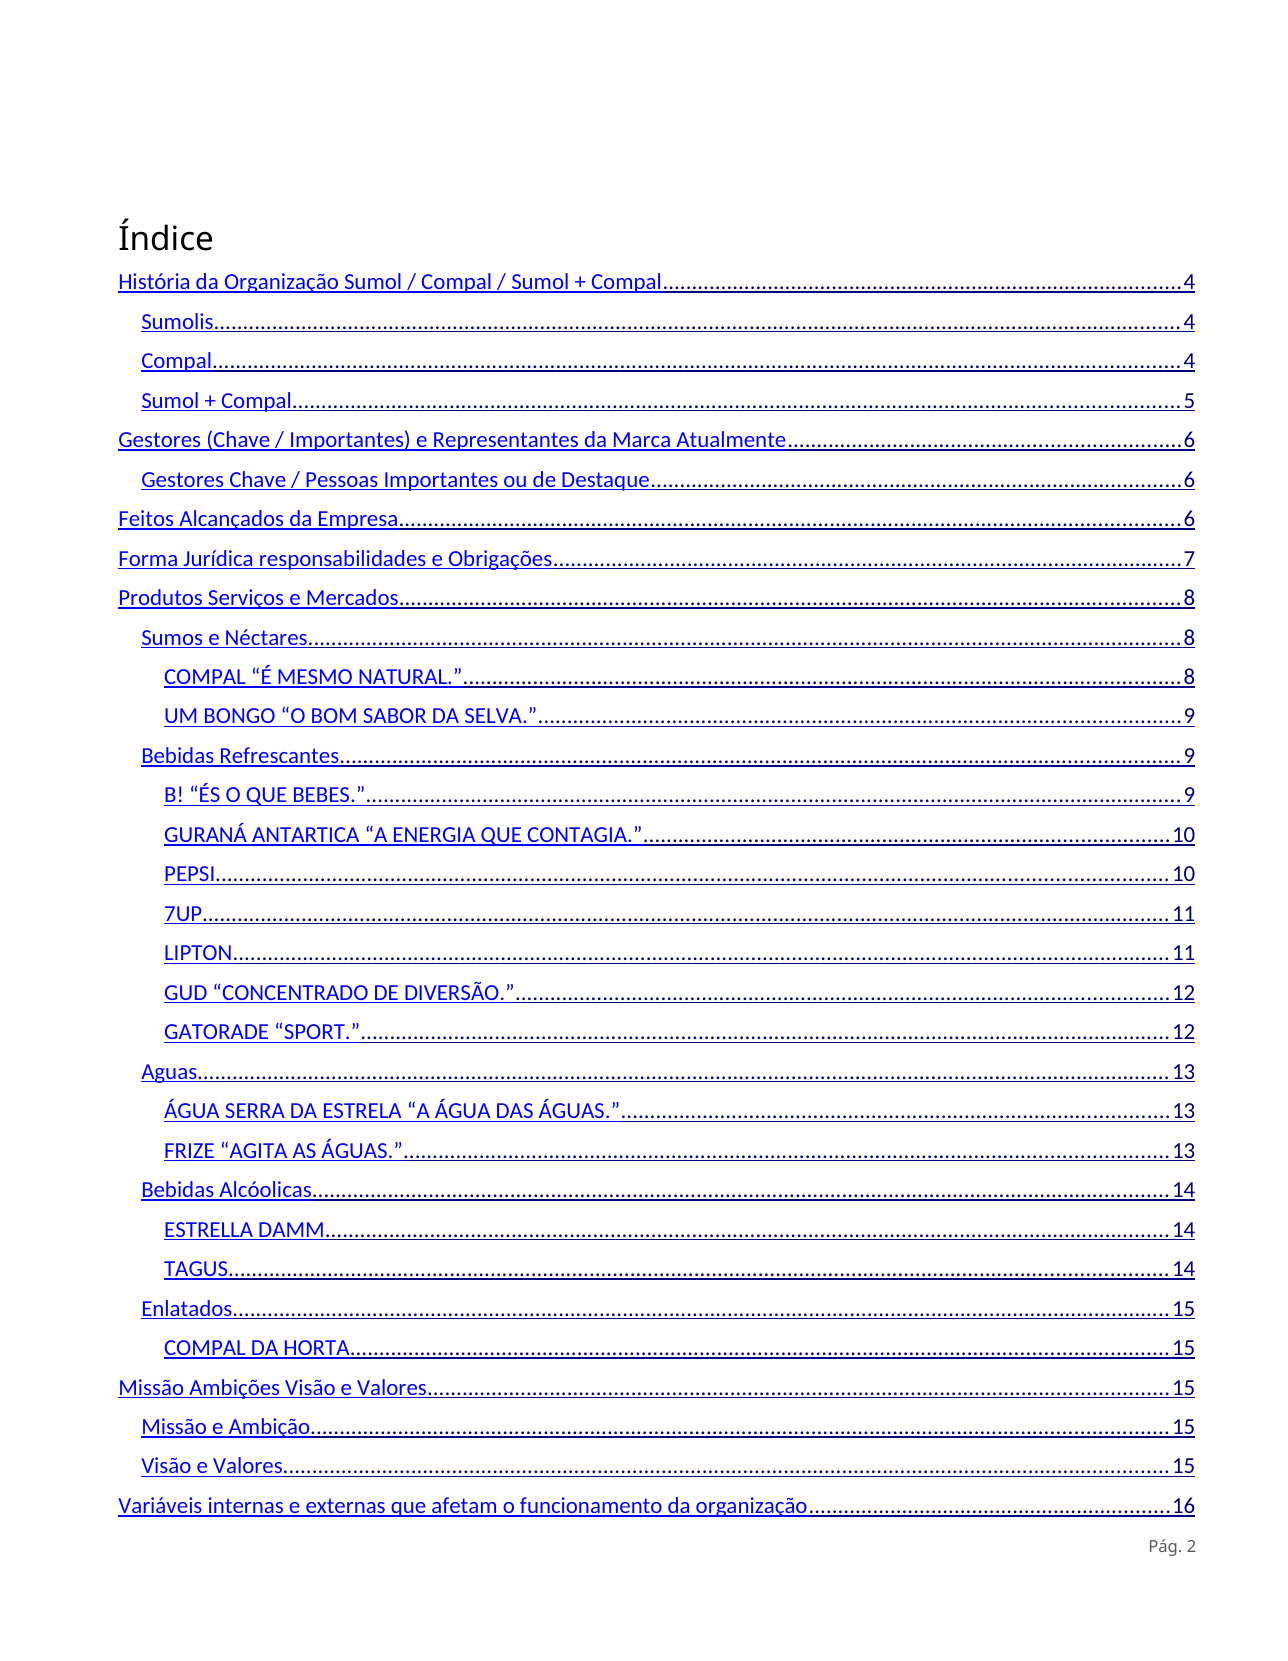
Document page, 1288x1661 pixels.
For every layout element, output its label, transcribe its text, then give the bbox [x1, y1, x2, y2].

text UM BONGO “O BOM SABOR DA SELVA.” 9 [164, 702, 1196, 729]
text Visão e Valores 15 [141, 1452, 1196, 1480]
text TAGUS 14 [164, 1254, 1196, 1282]
text Compal 4 [141, 346, 1196, 374]
text PEPSI 10 [164, 859, 1196, 887]
text COMPAL “É MESMO NATURAL.” 8 [164, 662, 1196, 690]
text Sumolis 4 [141, 307, 1196, 335]
text Forma Jurídica responsabilidades e Obrigações 7 [118, 544, 1196, 572]
text B! “ÉS O QUE BEBES.” 9 [164, 781, 1196, 808]
text Gestores Chave / Pessoas Importantes ou de Destaque 6 [141, 465, 1196, 493]
text ESTRELLA DAMM 14 [164, 1215, 1196, 1243]
text Sumos e Néctares 8 [141, 623, 1196, 651]
text GURANÁ ANTARTICA “A ENERGIA QUE CONTAGIA.” 10 [164, 820, 1196, 848]
text História da Organização Sumol / Compal / Sumol + Compal 4 [118, 267, 1196, 295]
text 7UP 11 [164, 899, 1196, 927]
text Índice [118, 215, 1196, 261]
text Missão Ambições Visão e Valores 15 [118, 1373, 1196, 1401]
text ÁGUA SERRA DA ESTRELA “A ÁGUA DAS ÁGUAS.” 13 [164, 1096, 1196, 1124]
text LIPTON 11 [164, 938, 1196, 966]
text GATORADE “SPORT.” 12 [164, 1017, 1196, 1045]
text COMPAL DA HORTA 15 [164, 1333, 1196, 1361]
text Bebidas Refrescantes 9 [141, 741, 1196, 769]
text Gestores (Chave / Importantes) e Representantes da Marca Atualmente 6 [118, 425, 1196, 453]
text FRIZE “AGITA AS ÁGUAS.” 13 [164, 1136, 1196, 1164]
text Produtos Serviços e Mercados 8 [118, 583, 1196, 611]
text Variáveis internas e externas que afetam o funcionamento da organização 16 [118, 1491, 1196, 1519]
text Aguas 13 [141, 1057, 1196, 1085]
text GUD “CONCENTRADO DE DIVERSÃO.” 12 [164, 978, 1196, 1006]
text Sumol + Compal 5 [141, 386, 1196, 414]
text Enlatados 15 [141, 1294, 1196, 1322]
text Missão e Ambição 15 [141, 1412, 1196, 1440]
text Bebidas Alcóolicas 14 [141, 1175, 1196, 1203]
text Feitos Alcançados da Empresa 6 [118, 504, 1196, 532]
